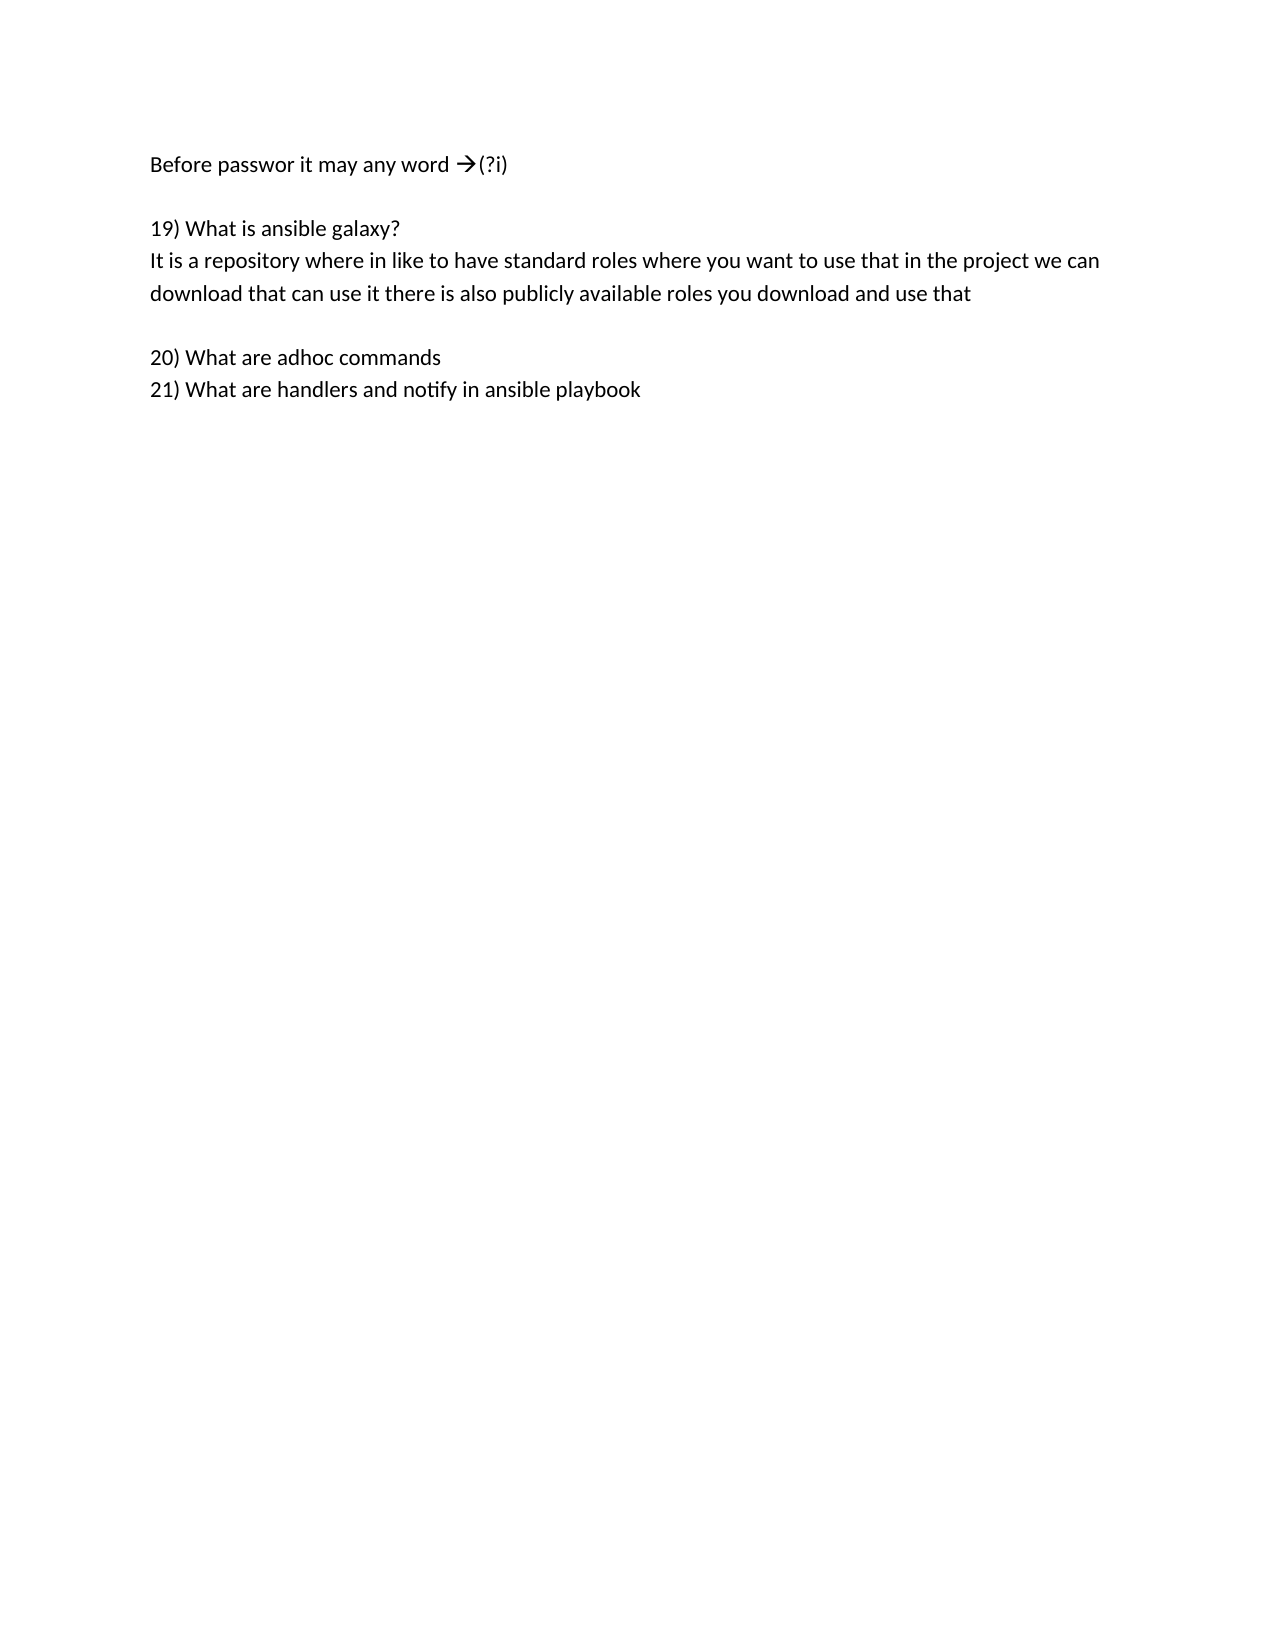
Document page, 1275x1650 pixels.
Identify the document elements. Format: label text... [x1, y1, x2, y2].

text It is a repository where in like to have standard roles where you want to use that in the project we can download that can use it there is also publicly available roles you download and use that [150, 247, 1125, 307]
text Before passwor it may any word (?i) [150, 150, 1125, 178]
text 21) What are handlers and notify in ansible playbook [150, 375, 1125, 403]
text 20) What are adhoc commands [150, 343, 1125, 371]
text 19) What is ansible galaxy? [150, 214, 1125, 242]
